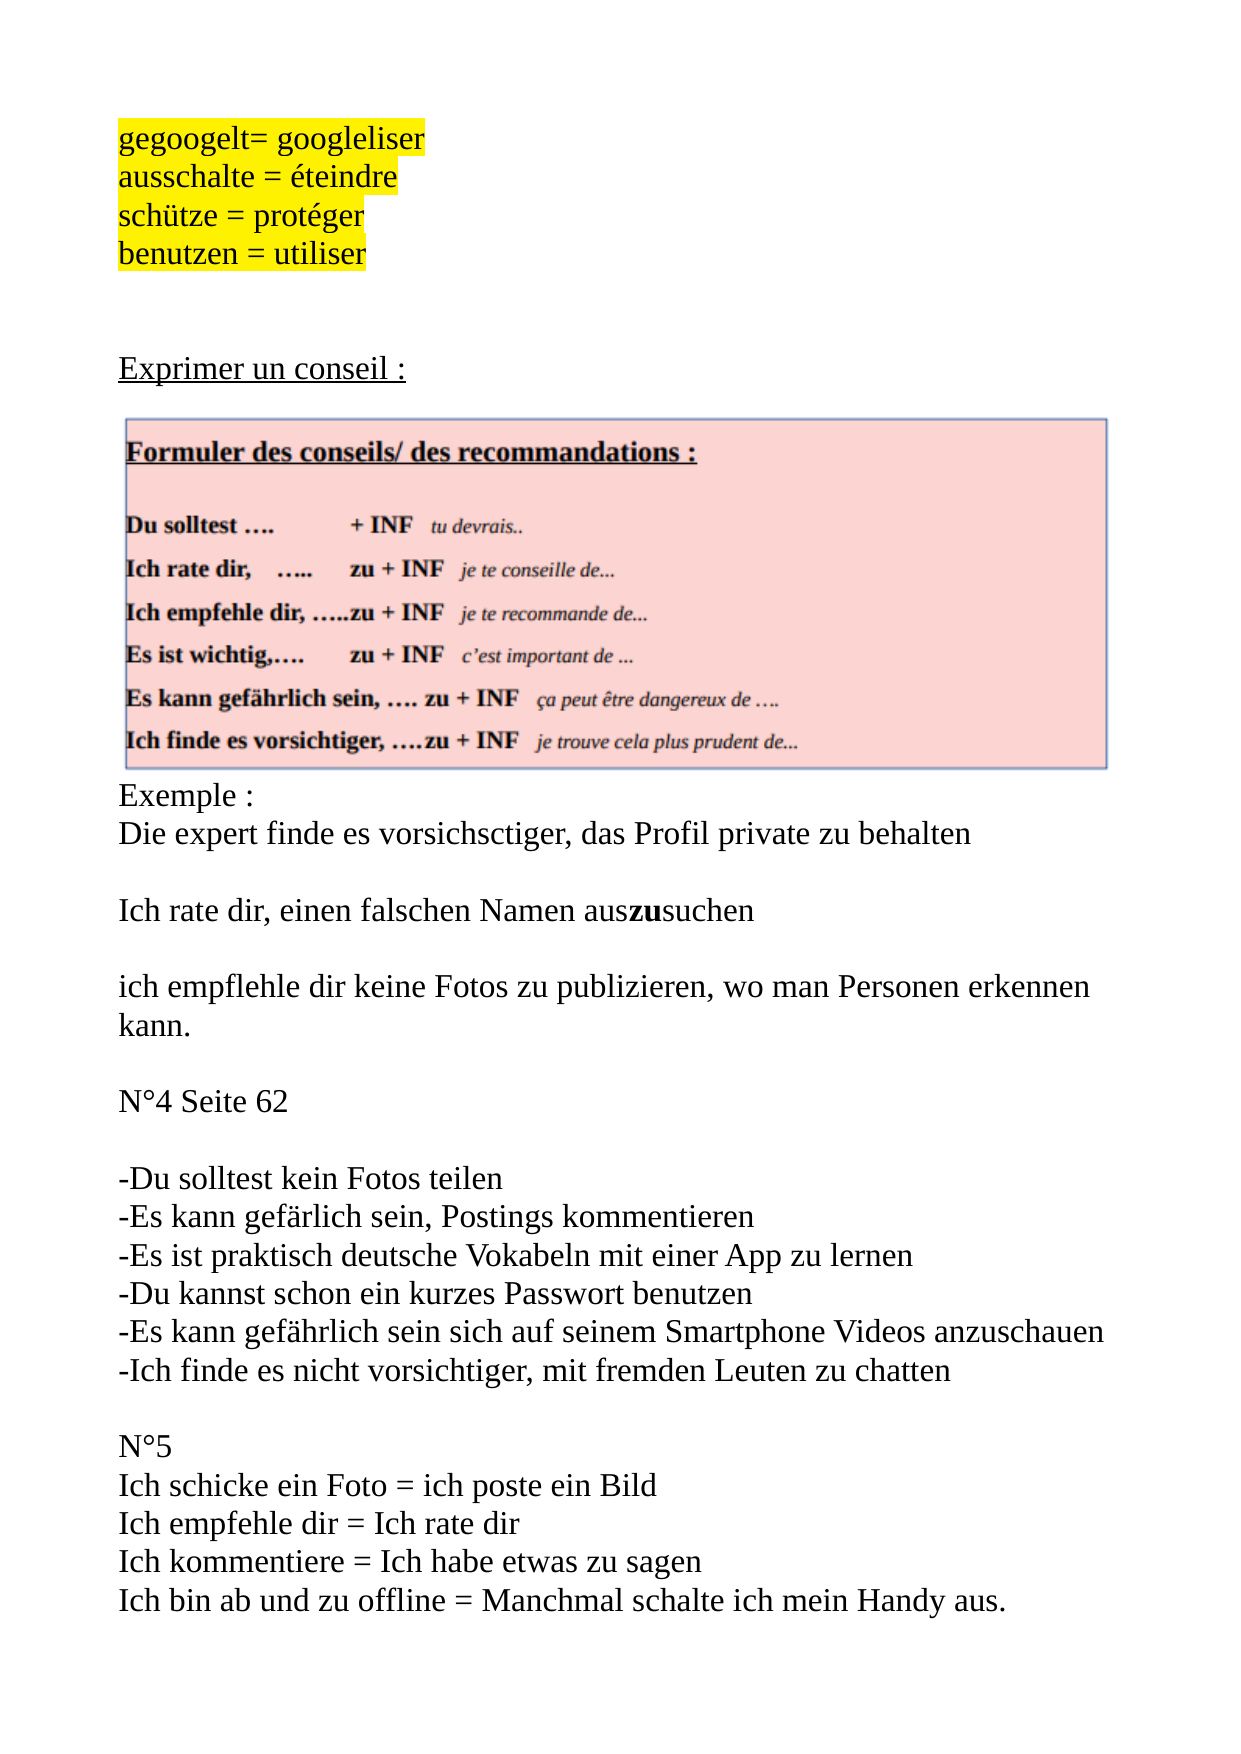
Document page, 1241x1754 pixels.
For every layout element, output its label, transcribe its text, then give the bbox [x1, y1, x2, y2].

text Ich empfehle dir = Ich rate dir [118, 1503, 1122, 1542]
text Ich kommentiere = Ich habe etwas zu sagen [118, 1542, 1122, 1580]
text benutzen = utiliser [118, 233, 1122, 271]
text ausschalte = éteindre [118, 156, 1122, 195]
text -Es kann gefärlich sein, Postings kommentieren [118, 1197, 1122, 1235]
text Exemple : [118, 775, 1122, 813]
text ich empflehle dir keine Fotos zu publizieren, wo man Personen erkennen kann. [118, 967, 1122, 1043]
picture [118, 413, 1123, 775]
text -Du solltest kein Fotos teilen [118, 1158, 1122, 1197]
text Ich rate dir, einen falschen Namen auszusuchen [118, 890, 1122, 928]
text schütze = protéger [118, 195, 1122, 233]
text [118, 386, 1122, 413]
text -Es ist praktisch deutsche Vokabeln mit einer App zu lernen [118, 1235, 1122, 1273]
text N°5 [118, 1427, 1122, 1465]
text -Es kann gefährlich sein sich auf seinem Smartphone Videos anzuschauen [118, 1312, 1122, 1350]
text Die expert finde es vorsichsctiger, das Profil private zu behalten [118, 813, 1122, 852]
text -Du kannst schon ein kurzes Passwort benutzen [118, 1273, 1122, 1312]
text Ich bin ab und zu offline = Manchmal schalte ich mein Handy aus. [118, 1580, 1122, 1618]
text Exprimer un conseil : [118, 348, 1122, 386]
text gegoogelt= googleliser [118, 118, 1122, 156]
text Ich schicke ein Foto = ich poste ein Bild [118, 1465, 1122, 1503]
text N°4 Seite 62 [118, 1082, 1122, 1120]
text -Ich finde es nicht vorsichtiger, mit fremden Leuten zu chatten [118, 1350, 1122, 1388]
